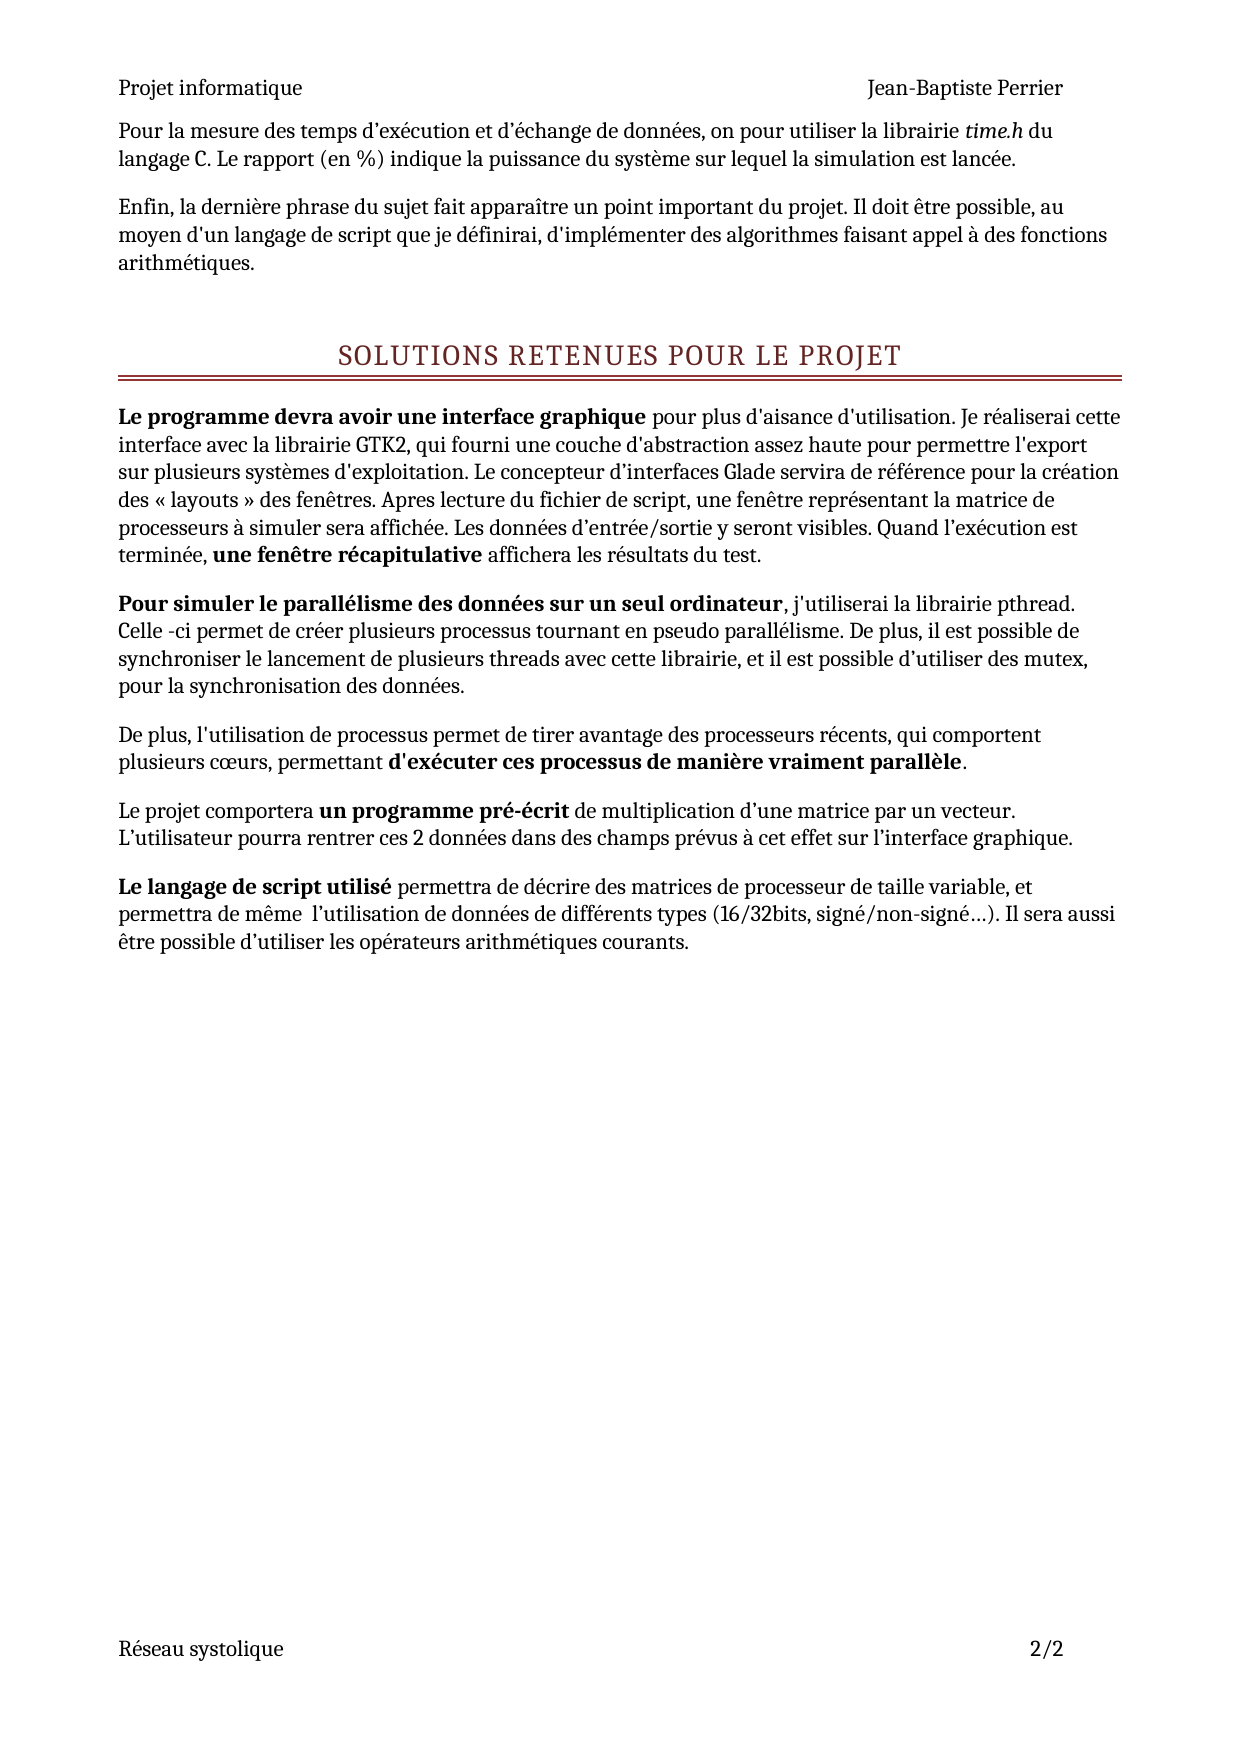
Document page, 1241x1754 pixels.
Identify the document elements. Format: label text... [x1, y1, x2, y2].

text Le langage de script utilisé permettra de décrire des matrices de processeur de taille variable, et permettra de même l’utilisation de données de différents types (16/32bits, signé/non-signé…). Il sera aussi être possible d’utiliser les opérateurs arithmétiques courants. [118, 874, 1122, 955]
text Le programme devra avoir une interface graphique pour plus d'aisance d'utilisation. Je réaliserai cette interface avec la librairie GTK2, qui fourni une couche d'abstraction assez haute pour permettre l'export sur plusieurs systèmes d'exploitation. Le concepteur d’interfaces Glade servira de référence pour la création des « layouts » des fenêtres. Apres lecture du fichier de script, une fenêtre représentant la matrice de processeurs à simuler sera affichée. Les données d’entrée/sortie y seront visibles. Quand l’exécution est terminée, une fenêtre récapitulative affichera les résultats du test. [118, 404, 1122, 568]
subtitle Solutions retenues pour le projet [118, 339, 1122, 375]
text Pour simuler le parallélisme des données sur un seul ordinateur, j'utiliserai la librairie pthread. Celle -ci permet de créer plusieurs processus tournant en pseudo parallélisme. De plus, il est possible de synchroniser le lancement de plusieurs threads avec cette librairie, et il est possible d’utiliser des mutex, pour la synchronisation des données. [118, 590, 1122, 699]
text Le projet comportera un programme pré-écrit de multiplication d’une matrice par un vecteur. L’utilisateur pourra rentrer ces 2 données dans des champs prévus à cet effet sur l’interface graphique. [118, 798, 1122, 852]
text Pour la mesure des temps d’exécution et d’échange de données, on pour utiliser la librairie time.h du langage C. Le rapport (en %) indique la puissance du système sur lequel la simulation est lancée. [118, 118, 1122, 172]
text De plus, l'utilisation de processus permet de tirer avantage des processeurs récents, qui comportent plusieurs cœurs, permettant d'exécuter ces processus de manière vraiment parallèle. [118, 722, 1122, 776]
text Enfin, la dernière phrase du sujet fait apparaître un point important du projet. Il doit être possible, au moyen d'un langage de script que je définirai, d'implémenter des algorithmes faisant appel à des fonctions arithmétiques. [118, 194, 1122, 276]
